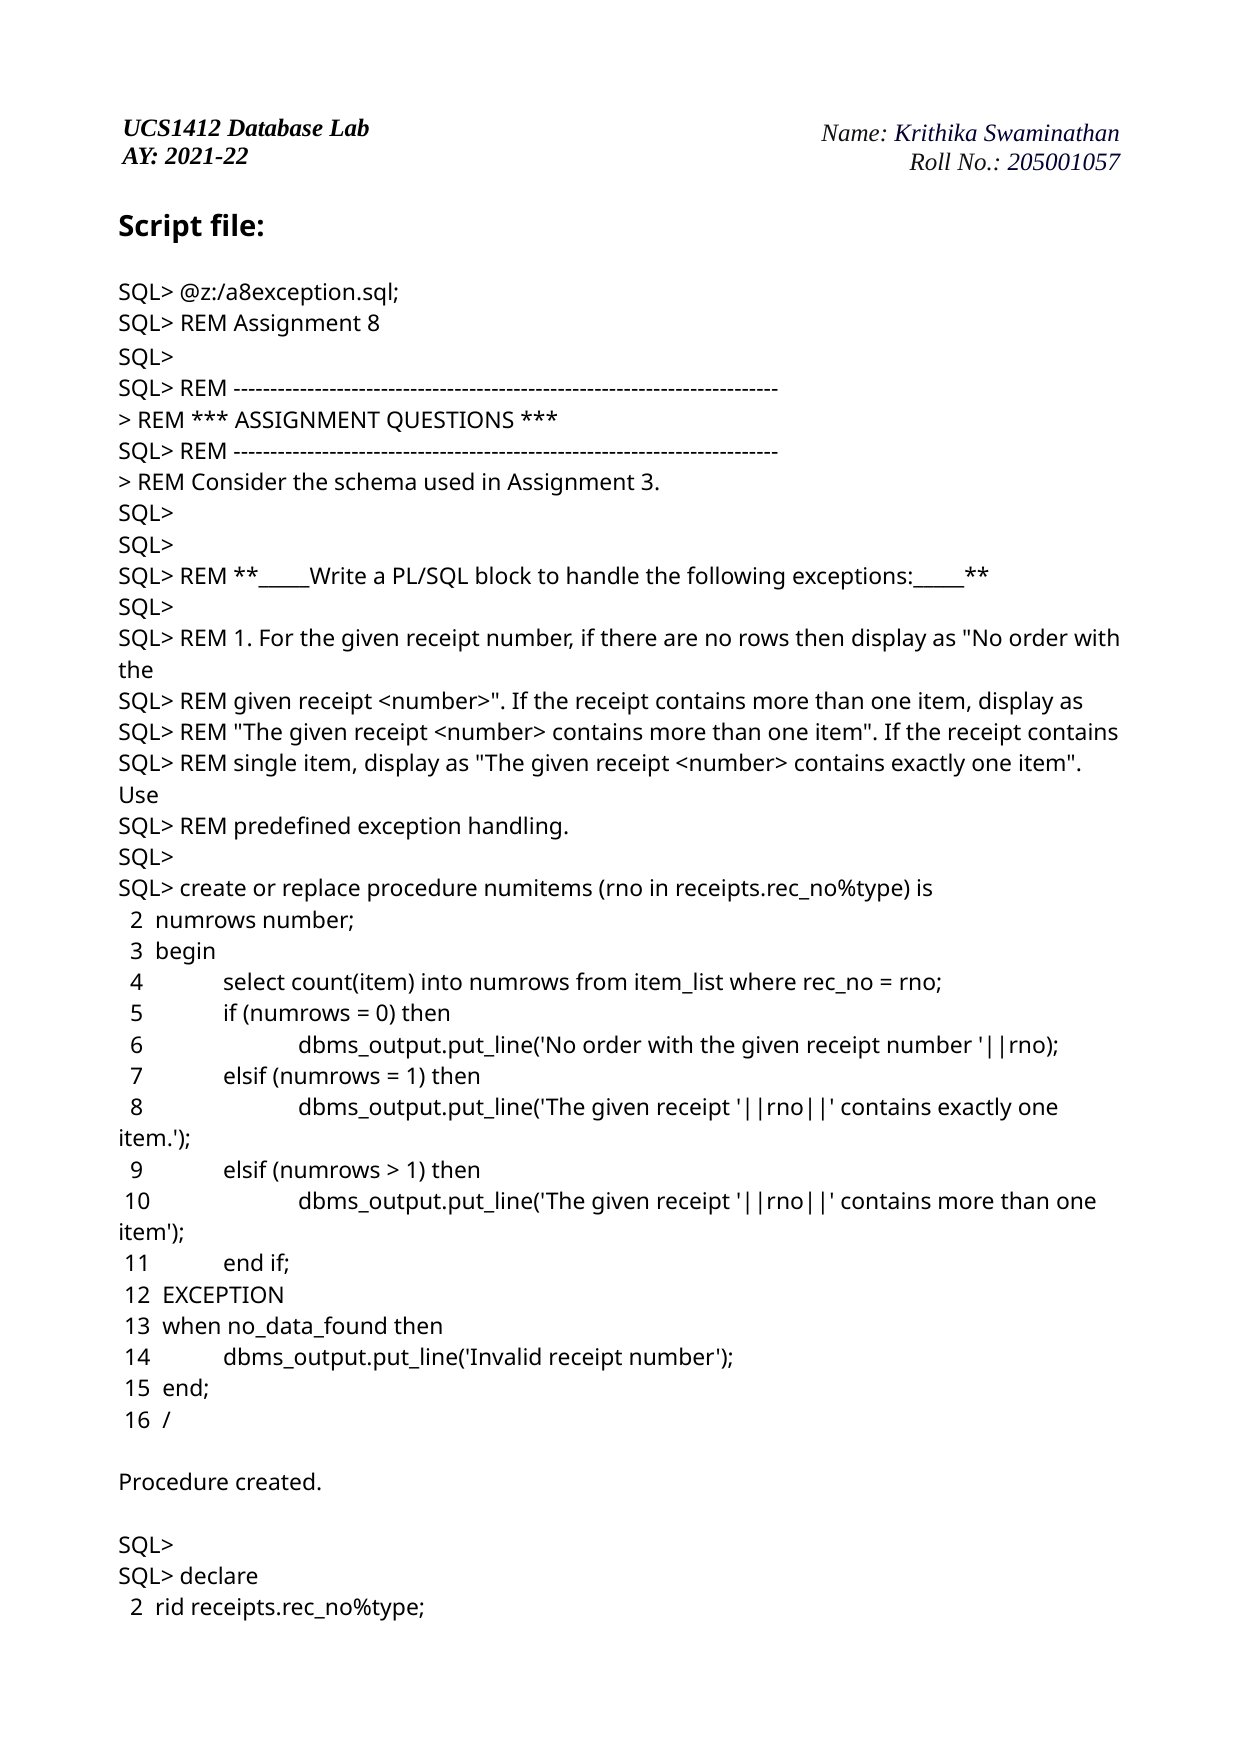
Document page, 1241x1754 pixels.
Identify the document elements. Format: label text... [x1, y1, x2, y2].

text SQL> @z:/a8exception.sql; [118, 276, 1122, 307]
text 13 when no_data_found then [118, 1310, 1122, 1341]
text 6 dbms_output.put_line('No order with the given receipt number '||rno); [118, 1029, 1122, 1060]
text SQL> [118, 497, 1122, 529]
text 7 elsif (numrows = 1) then [118, 1060, 1122, 1091]
text SQL> declare [118, 1560, 1122, 1591]
text 12 EXCEPTION [118, 1279, 1122, 1310]
text 8 dbms_output.put_line('The given receipt '||rno||' contains exactly one item.'); [118, 1091, 1122, 1154]
text > REM *** ASSIGNMENT QUESTIONS *** [118, 404, 1122, 435]
text 14 dbms_output.put_line('Invalid receipt number'); [118, 1341, 1122, 1372]
text 2 numrows number; [118, 904, 1122, 935]
text SQL> create or replace procedure numitems (rno in receipts.rec_no%type) is [118, 872, 1122, 904]
text SQL> REM -------------------------------------------------------------------------- [118, 435, 1122, 466]
text 10 dbms_output.put_line('The given receipt '||rno||' contains more than one item'); [118, 1185, 1122, 1247]
text SQL> REM 1. For the given receipt number, if there are no rows then display as "No order with the [118, 622, 1122, 685]
text SQL> ﻿REM Assignment 8 [118, 307, 1122, 341]
text SQL> REM **_____Write a PL/SQL block to handle the following exceptions:_____** [118, 560, 1122, 591]
text 5 if (numrows = 0) then [118, 997, 1122, 1029]
text SQL> [118, 1529, 1122, 1560]
text 11 end if; [118, 1247, 1122, 1279]
text SQL> REM given receipt <number>". If the receipt contains more than one item, display as [118, 685, 1122, 716]
text 15 end; [118, 1372, 1122, 1404]
text SQL> REM single item, display as "The given receipt <number> contains exactly one item". Use [118, 747, 1122, 810]
text SQL> [118, 529, 1122, 560]
text 4 select count(item) into numrows from item_list where rec_no = rno; [118, 966, 1122, 997]
text 2 rid receipts.rec_no%type; [118, 1591, 1122, 1622]
text SQL> REM "The given receipt <number> contains more than one item". If the receipt contains [118, 716, 1122, 747]
text SQL> [118, 841, 1122, 872]
text 3 begin [118, 935, 1122, 966]
text SQL> [118, 341, 1122, 372]
text Script file: [118, 205, 1122, 245]
text Procedure created. [118, 1466, 1122, 1497]
text SQL> REM -------------------------------------------------------------------------- [118, 372, 1122, 404]
text SQL> REM predefined exception handling. [118, 810, 1122, 841]
text > REM Consider the schema used in Assignment 3. [118, 466, 1122, 497]
text 9 elsif (numrows > 1) then [118, 1154, 1122, 1185]
text SQL> [118, 591, 1122, 622]
text 16 / [118, 1404, 1122, 1435]
